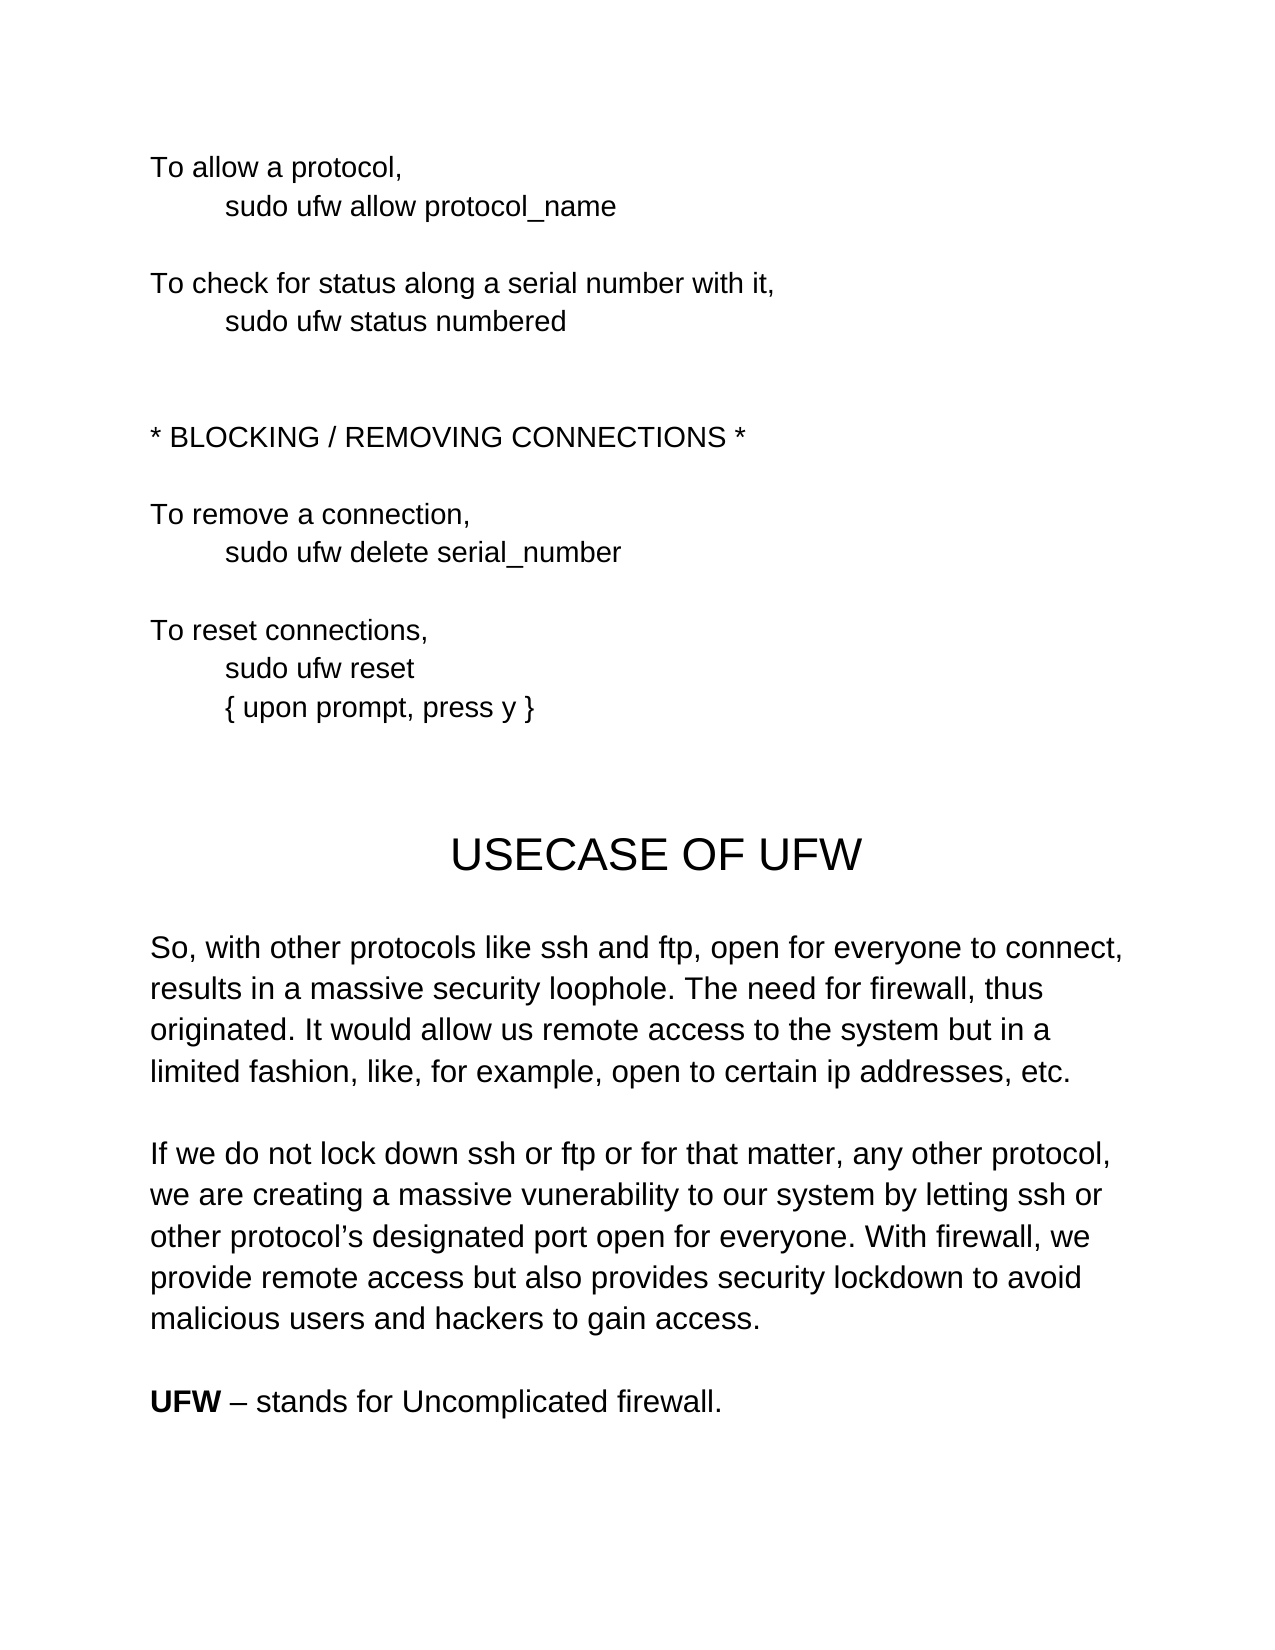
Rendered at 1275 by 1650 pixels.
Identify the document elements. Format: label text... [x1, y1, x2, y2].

text UFW – stands for Uncomplicated firewall. [150, 1383, 1125, 1419]
text sudo ufw delete serial_number [150, 535, 1125, 569]
text To allow a protocol, [150, 150, 1125, 183]
text USECASE OF UFW [150, 827, 1125, 880]
text If we do not lock down ssh or ftp or for that matter, any other protocol, we are creating a massive vunerability to our system by letting ssh or other protocol’s designated port open for everyone. With firewall, we provide remote access but also provides security lockdown to avoid malicious users and hackers to gain access. [150, 1135, 1125, 1336]
text sudo ufw allow protocol_name [150, 188, 1125, 222]
text So, with other protocols like ssh and ftp, open for everyone to connect, results in a massive security loophole. The need for firewall, thus originated. It would allow us remote access to the system but in a limited fashion, like, for example, open to certain ip addresses, etc. [150, 929, 1125, 1089]
text To reset connections, [150, 612, 1125, 646]
text { upon prompt, press y } [150, 689, 1125, 723]
text sudo ufw reset [150, 651, 1125, 684]
text sudo ufw status numbered [150, 304, 1125, 338]
text To check for status along a serial number with it, [150, 266, 1125, 299]
text * BLOCKING / REMOVING CONNECTIONS * [150, 420, 1125, 453]
text To remove a connection, [150, 497, 1125, 530]
